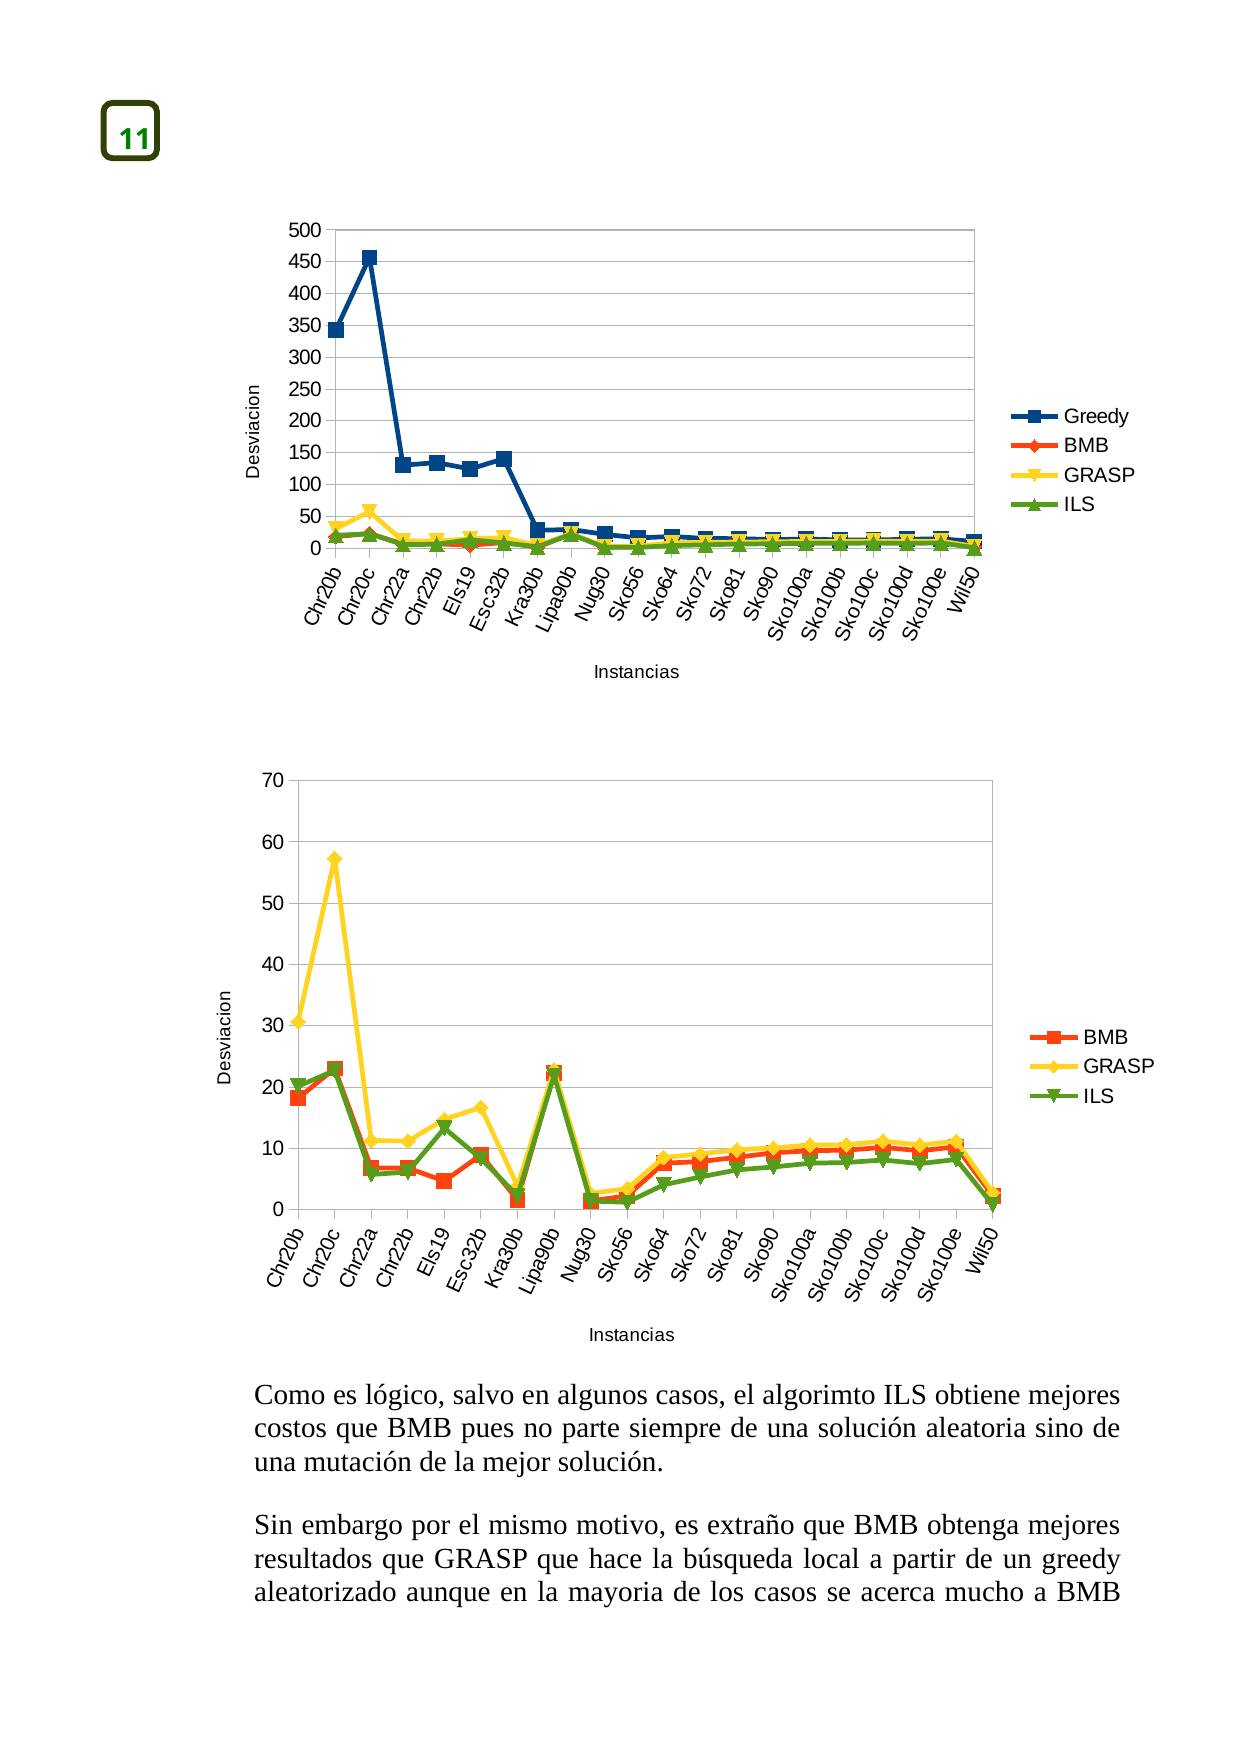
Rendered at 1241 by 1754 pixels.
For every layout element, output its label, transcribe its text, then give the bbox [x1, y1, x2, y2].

text Sin embargo por el mismo motivo, es extraño que BMB obtenga mejores resultados que GRASP que hace la búsqueda local a partir de un greedy aleatorizado aunque en la mayoria de los casos se acerca mucho a BMB [254, 1507, 1122, 1608]
text Como es lógico, salvo en algunos casos, el algorimto ILS obtiene mejores costos que BMB pues no parte siempre de una solución aleatoria sino de una mutación de la mejor solución. [254, 1377, 1122, 1478]
